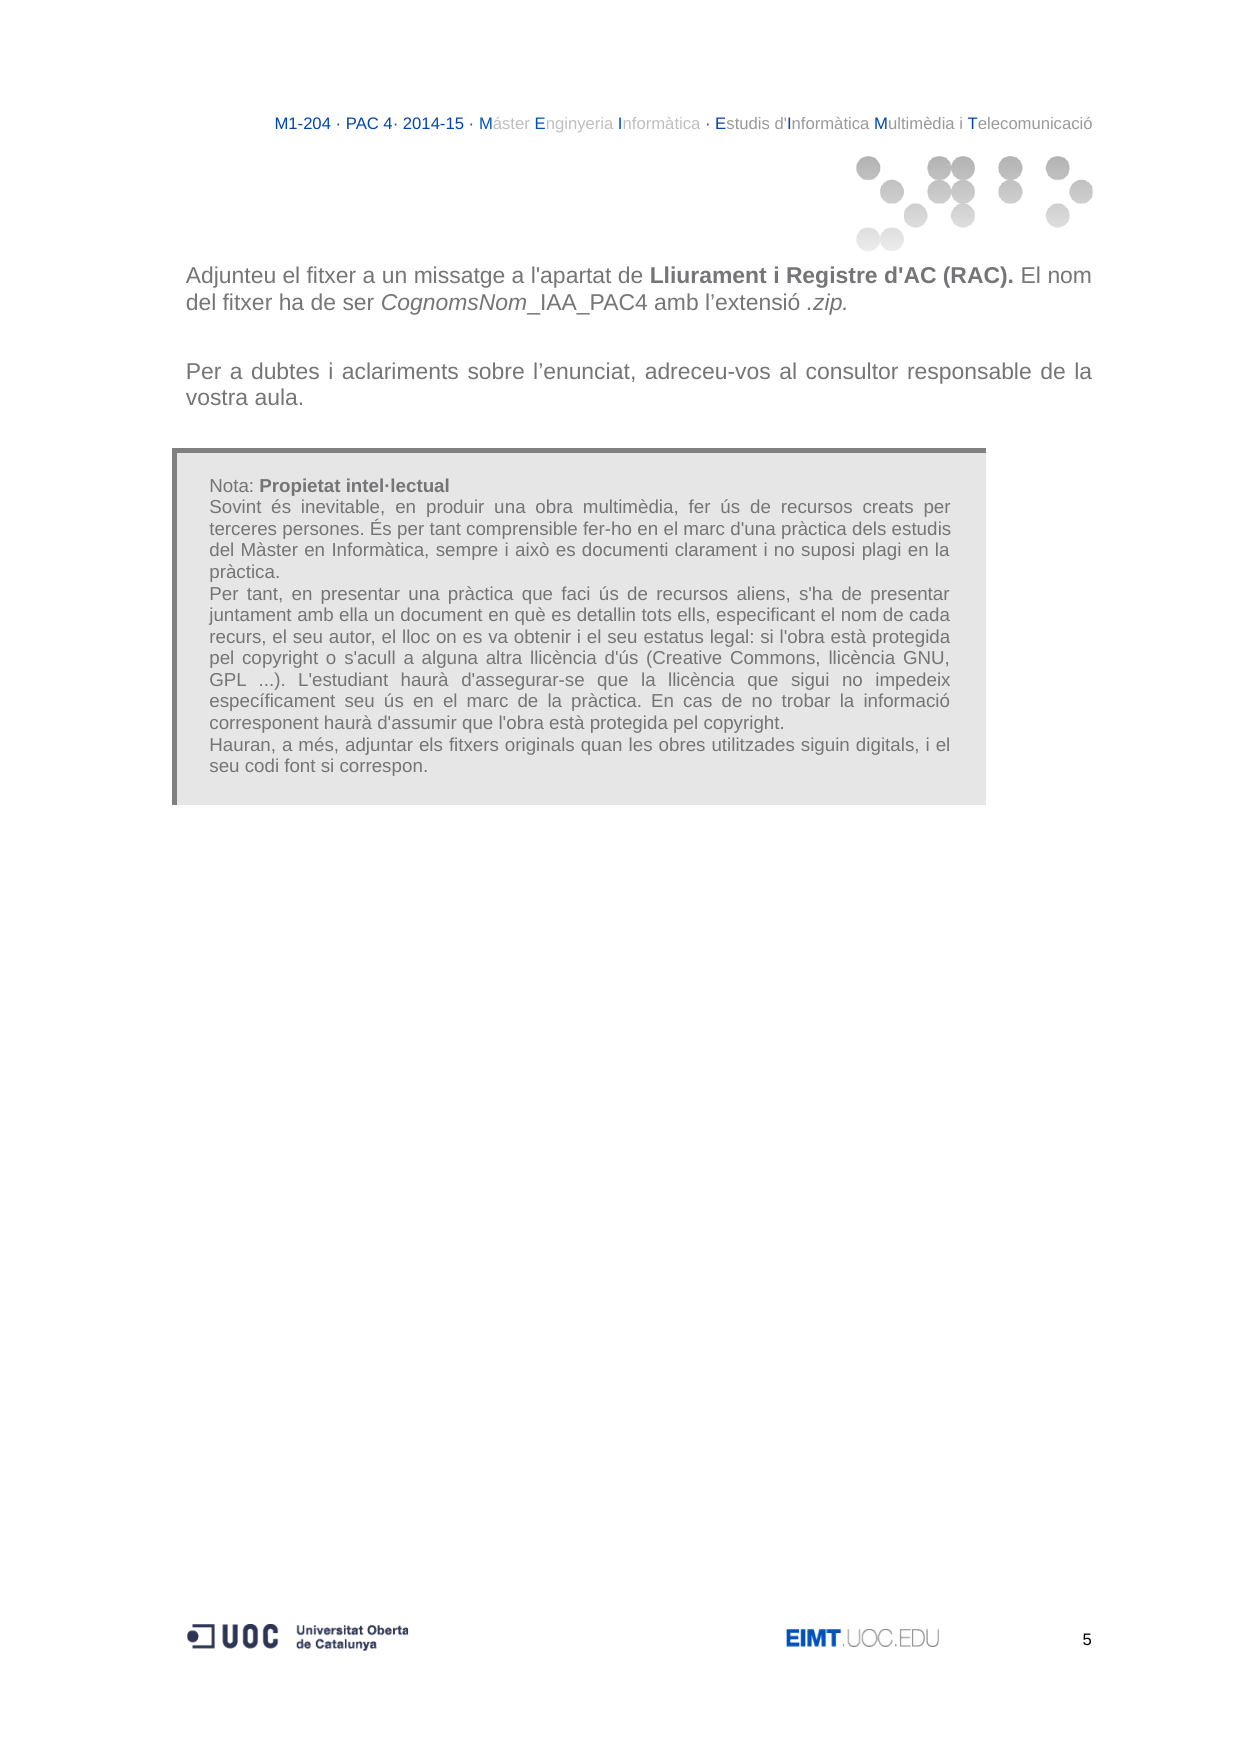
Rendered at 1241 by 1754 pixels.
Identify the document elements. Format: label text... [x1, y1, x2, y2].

picture [856, 145, 1093, 263]
picture [187, 1624, 409, 1651]
table_header Nota: Propietat intel·lectual Sovint és inevitable, en produir una obra multimèdia, fer ús de recursos creats per terceres persones. És per tant comprensible fer-ho en el marc d'una pràctica dels estudis del Màster en Informàtica, sempre i això es documenti clarament i no suposi plagi en la pràctica. Per tant, en presentar una pràctica que faci ús de recursos aliens, s'ha de presentar juntament amb ella un document en què es detallin tots ells, especificant el nom de cada recurs, el seu autor, el lloc on es va obtenir i el seu estatus legal: si l'obra està protegida pel copyright o s'acull a alguna altra llicència d'ús (Creative Commons, llicència GNU, GPL ...). L'estudiant haurà d'assegurar-se que la llicència que sigui no impedeix específicament seu ús en el marc de la pràctica. En cas de no trobar la informació corresponent haurà d'assumir que l'obra està protegida pel copyright. Hauran, a més, adjuntar els fitxers originals quan les obres utilitzades siguin digitals, i el seu codi font si correspon. [177, 453, 986, 805]
list Adjunteu el fitxer a un missatge a l'apartat de Lliurament i Registre d'AC (RAC). El nom del fitxer ha de ser CognomsNom_IAA_PAC4 amb l’extensió .zip. [186, 249, 1092, 315]
picture [786, 1629, 939, 1647]
list Per a dubtes i aclariments sobre l’enunciat, adreceu-vos al consultor responsable de la vostra aula. [186, 358, 1092, 411]
